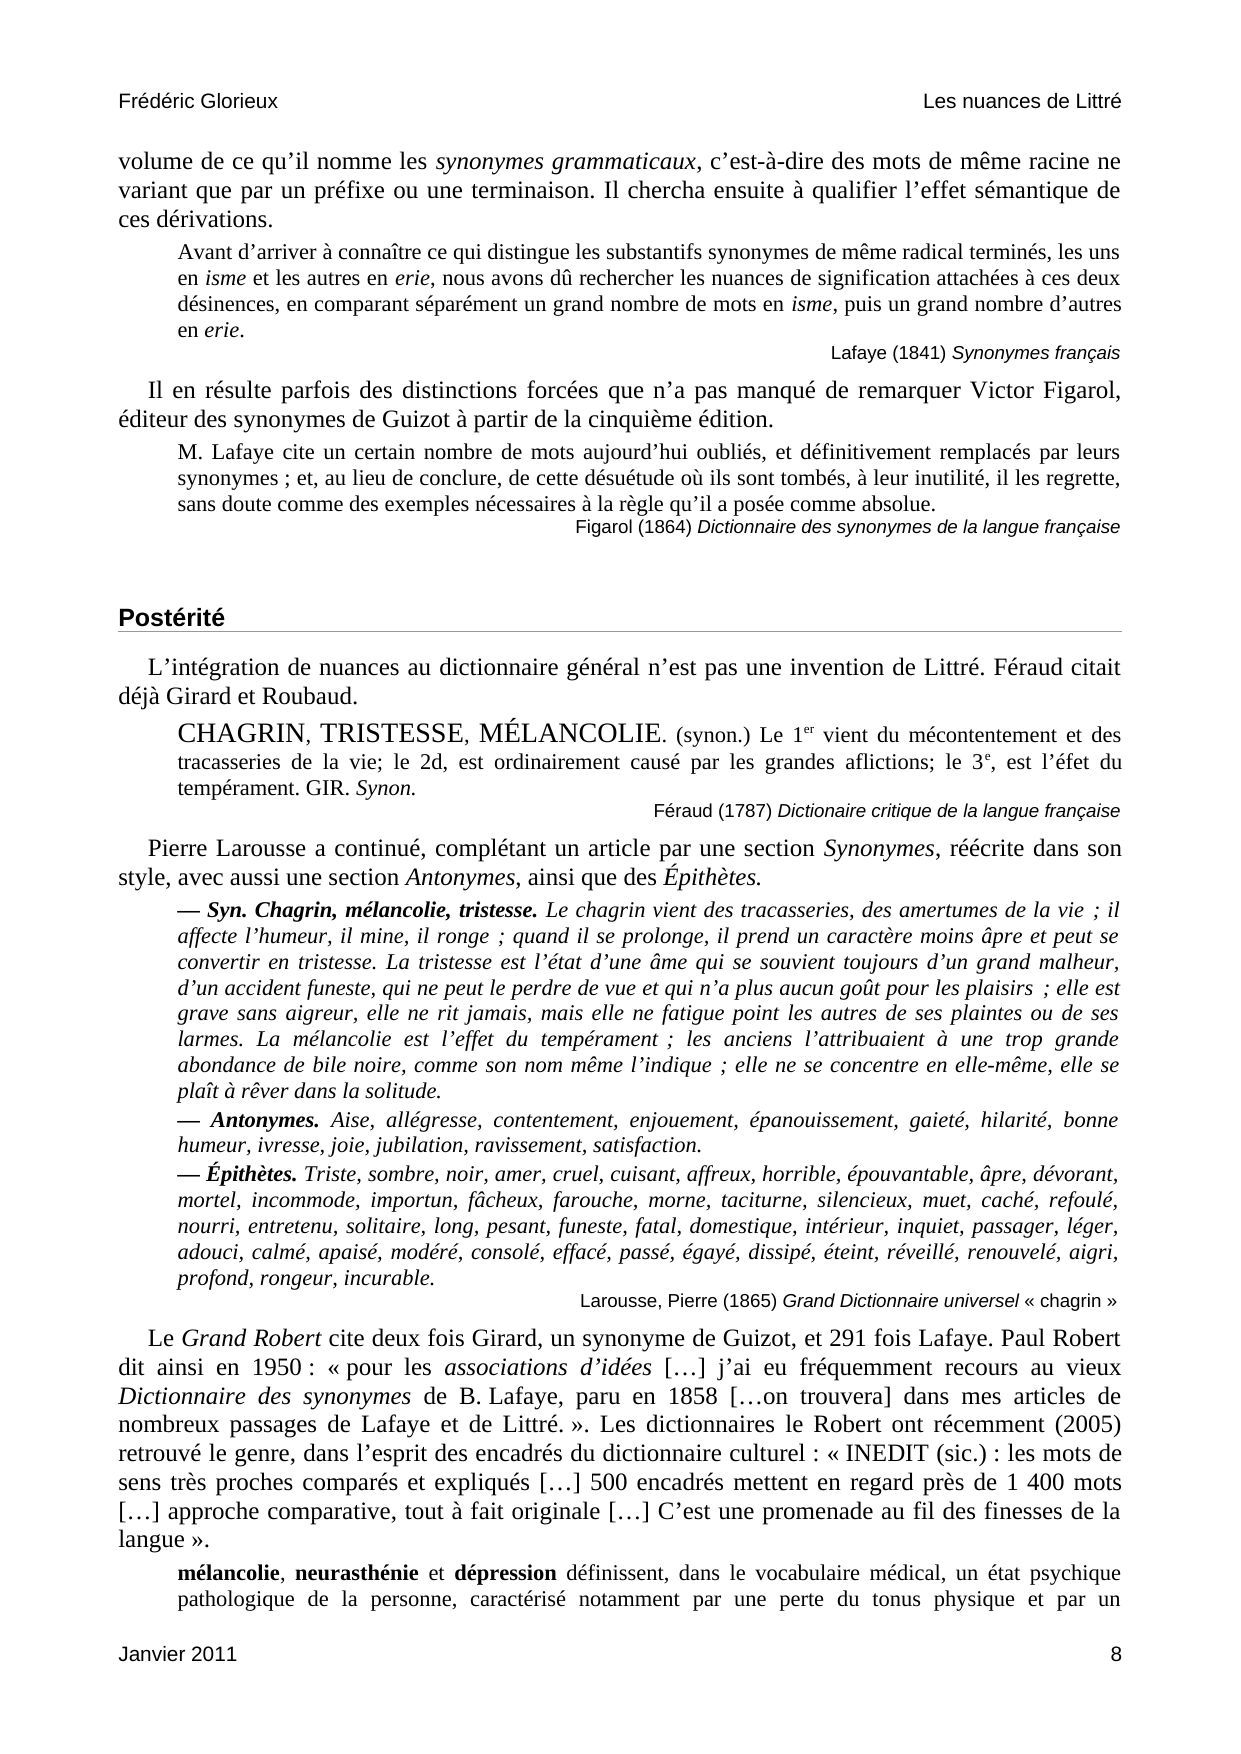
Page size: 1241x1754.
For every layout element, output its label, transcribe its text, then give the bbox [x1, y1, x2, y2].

text CHAGRIN, TRISTESSE, MÉLANCOLIE. (synon.) Le 1er vient du mécontentement et des tracasseries de la vie; le 2d, est ordinairement causé par les grandes aflictions; le 3e, est l’éfet du tempérament. GIR. Synon. [177, 716, 1122, 800]
text Figarol (1864) Dictionnaire des synonymes de la langue française [236, 516, 1122, 538]
text — Syn. Chagrin, mélancolie, tristesse. Le chagrin vient des tracasseries, des amertumes de la vie ; il affecte l’humeur, il mine, il ronge ; quand il se prolonge, il prend un caractère moins âpre et peut se convertir en tristesse. La tristesse est l’état d’une âme qui se souvient toujours d’un grand malheur, d’un accident funeste, qui ne peut le perdre de vue et qui n’a plus aucun goût pour les plaisirs ; elle est grave sans aigreur, elle ne rit jamais, mais elle ne fatigue point les autres de ses plaintes ou de ses larmes. La mélancolie est l’effet du tempérament ; les anciens l’attribuaient à une trop grande abondance de bile noire, comme son nom même l’indique ; elle ne se concentre en elle-même, elle se plaît à rêver dans la solitude. [177, 896, 1122, 1103]
text Larousse, Pierre (1865) Grand Dictionnaire universel « chagrin » [236, 1290, 1122, 1311]
text Le Grand Robert cite deux fois Girard, un synonyme de Guizot, et 291 fois Lafaye. Paul Robert dit ainsi en 1950 : « pour les associations d’idées […] j’ai eu fréquemment recours au vieux Dictionnaire des synonymes de B. Lafaye, paru en 1858 […on trouvera] dans mes articles de nombreux passages de Lafaye et de Littré. ». Les dictionnaires le Robert ont récemment (2005) retrouvé le genre, dans l’esprit des encadrés du dictionnaire culturel : « INEDIT (sic.) : les mots de sens très proches comparés et expliqués […] 500 encadrés mettent en regard près de 1 400 mots […] approche comparative, tout à fait originale […] C’est une promenade au fil des finesses de la langue ». [118, 1323, 1122, 1553]
text L’intégration de nuances au dictionnaire général n’est pas une invention de Littré. Féraud citait déjà Girard et Roubaud. [118, 652, 1122, 710]
text Il en résulte parfois des distinctions forcées que n’a pas manqué de remarquer Victor Figarol, éditeur des synonymes de Guizot à partir de la cinquième édition. [118, 375, 1122, 433]
text M. Lafaye cite un certain nombre de mots aujourd’hui oubliés, et définitivement remplacés par leurs synonymes ; et, au lieu de conclure, de cette désuétude où ils sont tombés, à leur inutilité, il les regrette, sans doute comme des exemples nécessaires à la règle qu’il a posée comme absolue. [177, 439, 1122, 516]
text — Antonymes. Aise, allégresse, contentement, enjouement, épanouissement, gaieté, hilarité, bonne humeur, ivresse, joie, jubilation, ravissement, satisfaction. [177, 1106, 1122, 1158]
text — Épithètes. Triste, sombre, noir, amer, cruel, cuisant, affreux, horrible, épouvantable, âpre, dévorant, mortel, incommode, importun, fâcheux, farouche, morne, taciturne, silencieux, muet, caché, refoulé, nourri, entretenu, solitaire, long, pesant, funeste, fatal, domestique, intérieur, inquiet, passager, léger, adouci, calmé, apaisé, modéré, consolé, effacé, passé, égayé, dissipé, éteint, réveillé, renouvelé, aigri, profond, rongeur, incurable. [177, 1161, 1122, 1290]
subtitle Postérité [118, 603, 1122, 631]
text Féraud (1787) Dictionaire critique de la langue française [236, 800, 1122, 821]
text Lafaye (1841) Synonymes français [236, 342, 1122, 363]
text Pierre Larousse a continué, complétant un article par une section Synonymes, réécrite dans son style, avec aussi une section Antonymes, ainsi que des Épithètes. [118, 833, 1122, 891]
text Avant d’arriver à connaître ce qui distingue les substantifs synonymes de même radical terminés, les uns en isme et les autres en erie, nous avons dû rechercher les nuances de signification attachées à ces deux désinences, en comparant séparément un grand nombre de mots en isme, puis un grand nombre d’autres en erie. [177, 238, 1122, 342]
text volume de ce qu’il nomme les synonymes grammaticaux, c’est-à-dire des mots de même racine ne variant que par un préfixe ou une terminaison. Il chercha ensuite à qualifier l’effet sémantique de ces dérivations. [118, 146, 1122, 233]
text mélancolie, neurasthénie et dépression définissent, dans le vocabulaire médical, un état psychique pathologique de la personne, caractérisé notamment par une perte du tonus physique et par un [177, 1559, 1122, 1611]
